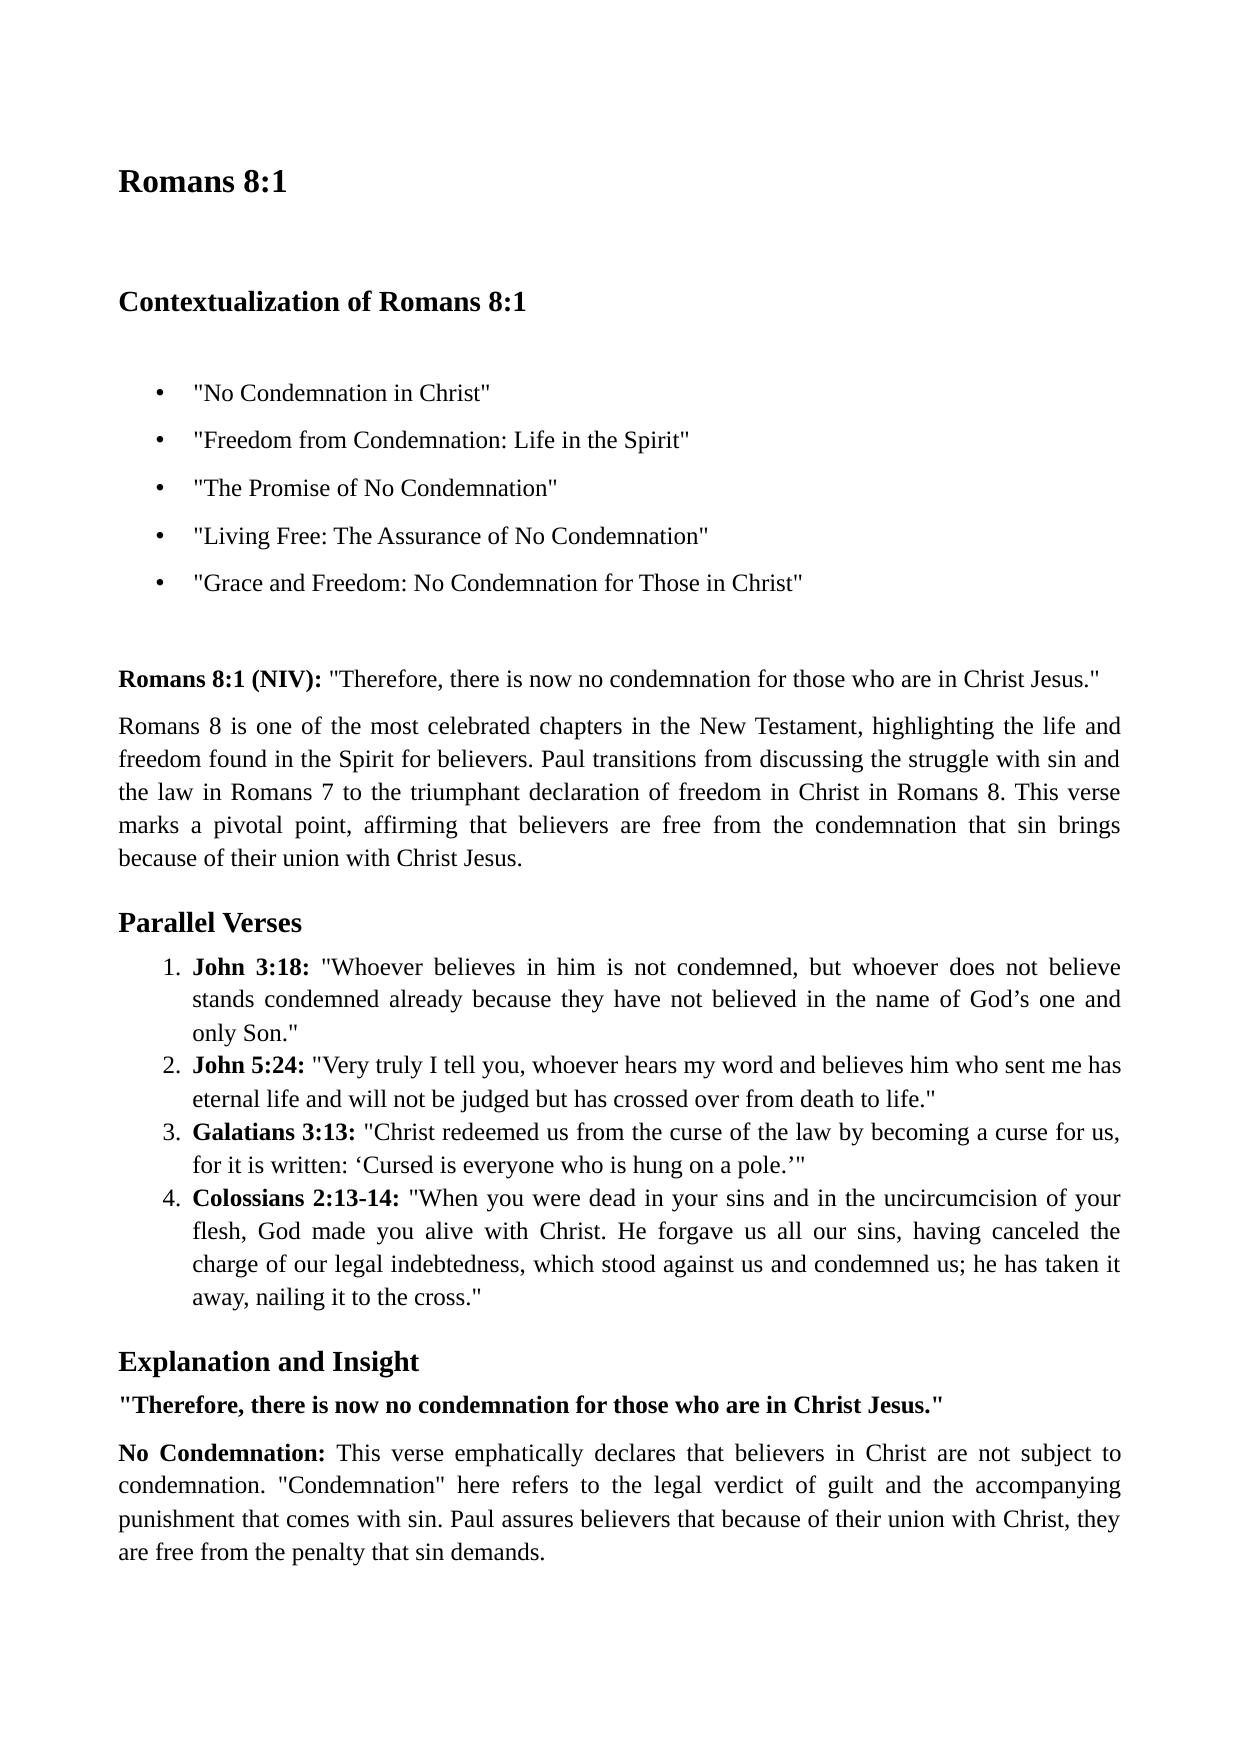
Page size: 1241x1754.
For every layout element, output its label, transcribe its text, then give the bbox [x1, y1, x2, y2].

text Romans 8:1 (NIV): "Therefore, there is now no condemnation for those who are in Christ Jesus." [118, 664, 1122, 692]
subtitle Contextualization of Romans 8:1 [118, 284, 1122, 318]
subtitle Explanation and Insight [118, 1344, 1122, 1377]
list "The Promise of No Condemnation" [156, 473, 1122, 502]
list "Living Free: The Assurance of No Condemnation" [156, 521, 1122, 549]
list John 5:24: "Very truly I tell you, whoever hears my word and believes him who sent me has eternal life and will not be judged but has crossed over from death to life." [162, 1051, 1122, 1112]
text No Condemnation: This verse emphatically declares that believers in Christ are not subject to condemnation. "Condemnation" here refers to the legal verdict of guilt and the accompanying punishment that comes with sin. Paul assures believers that because of their union with Christ, they are free from the penalty that sin demands. [118, 1438, 1122, 1565]
text "Therefore, there is now no condemnation for those who are in Christ Jesus." [118, 1390, 1122, 1419]
list Galatians 3:13: "Christ redeemed us from the curse of the law by becoming a curse for us, for it is written: ‘Cursed is everyone who is hung on a pole.’" [162, 1117, 1122, 1178]
subtitle Romans 8:1 [118, 161, 1122, 200]
text Romans 8 is one of the most celebrated chapters in the New Testament, highlighting the life and freedom found in the Spirit for believers. Paul transitions from discussing the struggle with sin and the law in Romans 7 to the triumphant declaration of freedom in Christ in Romans 8. This verse marks a pivotal point, affirming that believers are free from the condemnation that sin brings because of their union with Christ Jesus. [118, 711, 1122, 872]
list John 3:18: "Whoever believes in him is not condemned, but whoever does not believe stands condemned already because they have not believed in the name of God’s one and only Son." [162, 952, 1122, 1046]
list "Grace and Freedom: No Condemnation for Those in Christ" [156, 568, 1122, 597]
list Colossians 2:13-14: "When you were dead in your sins and in the uncircumcision of your flesh, God made you alive with Christ. He forgave us all our sins, having canceled the charge of our legal indebtedness, which stood against us and condemned us; he has taken it away, nailing it to the cross." [162, 1183, 1122, 1311]
list "Freedom from Condemnation: Life in the Spirit" [156, 426, 1122, 454]
list "No Condemnation in Christ" [156, 378, 1122, 407]
subtitle Parallel Verses [118, 906, 1122, 939]
